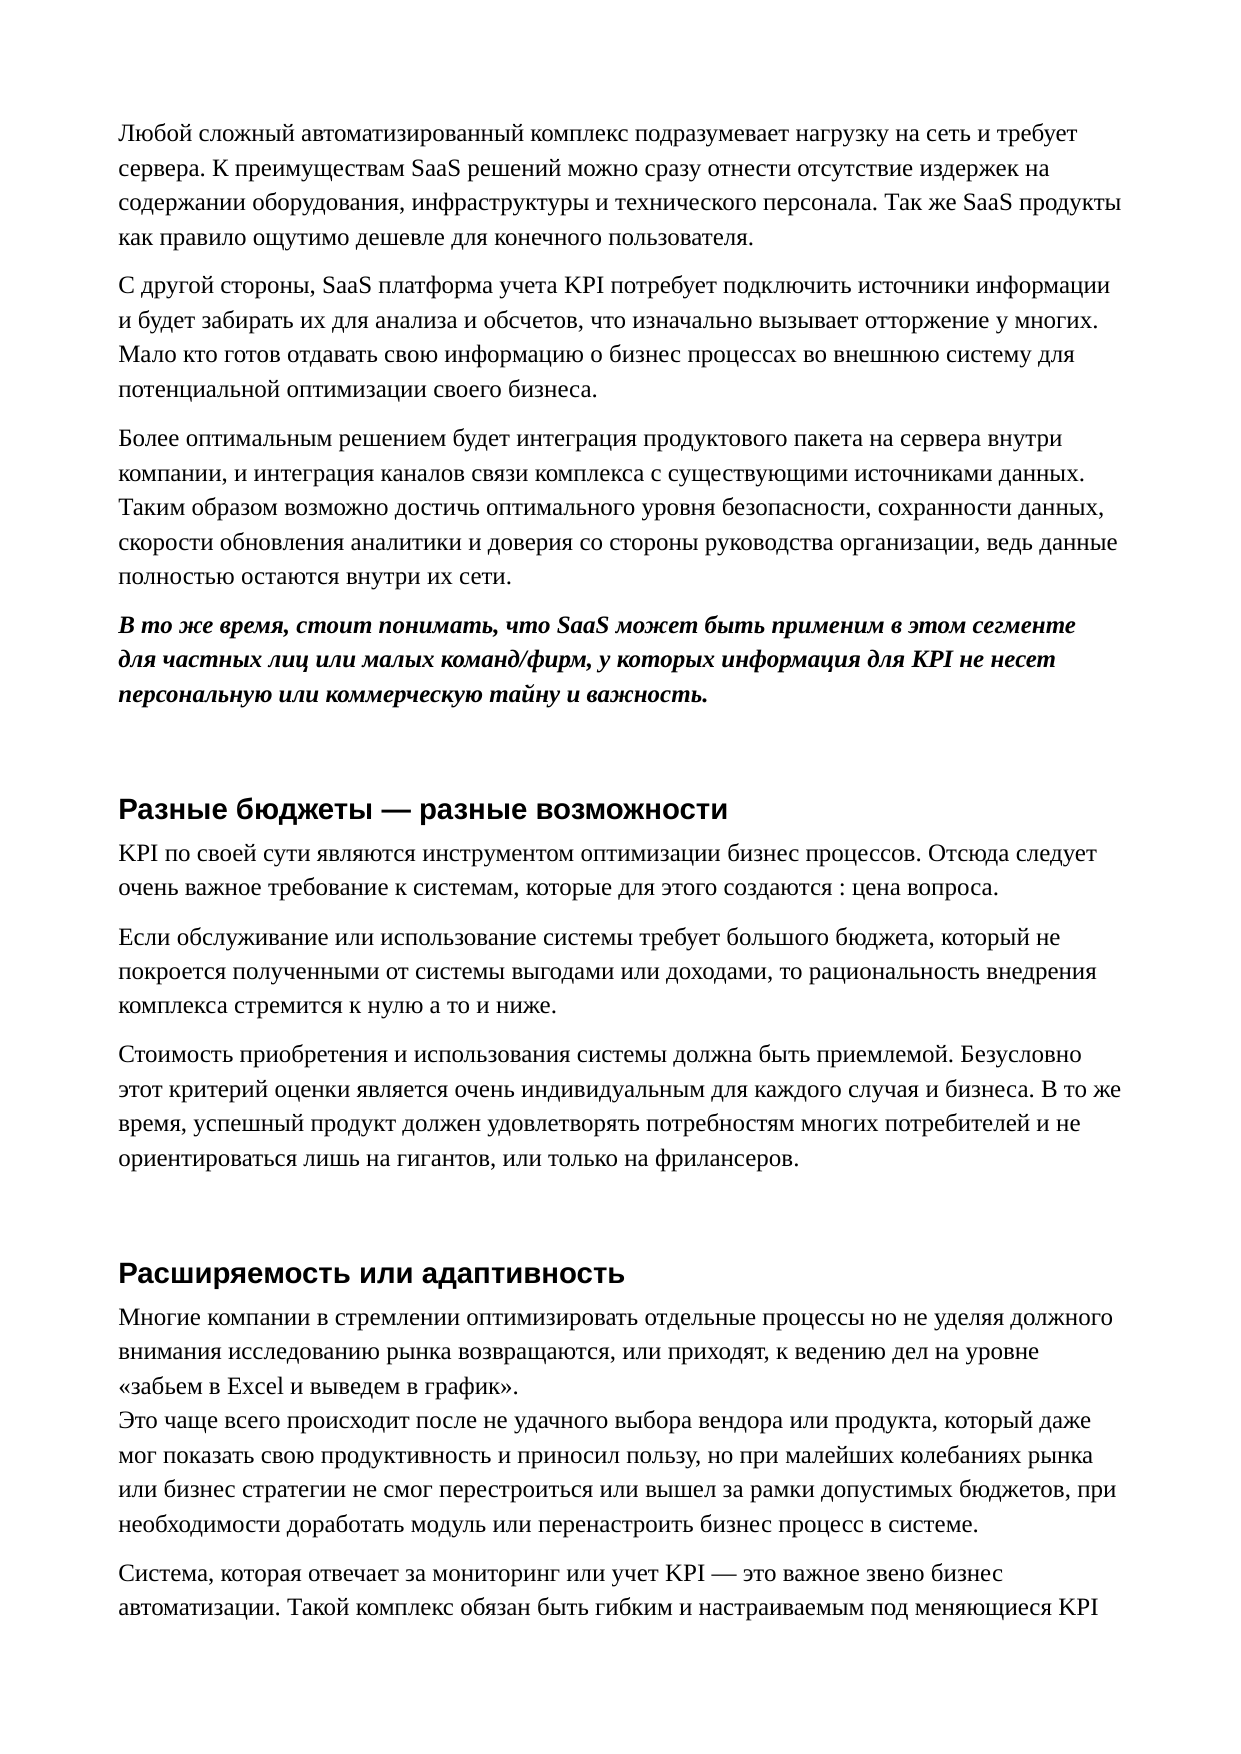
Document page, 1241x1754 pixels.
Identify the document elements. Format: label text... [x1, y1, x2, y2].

subtitle Разные бюджеты — разные возможности [118, 792, 1122, 826]
subtitle Расширяемость или адаптивность [118, 1256, 1122, 1289]
text Многие компании в стремлении оптимизировать отдельные процессы но не уделяя должного внимания исследованию рынка возвращаются, или приходят, к ведению дел на уровне «забьем в Excel и выведем в график». Это чаще всего происходит после не удачного выбора вендора или продукта, который даже мог показать свою продуктивность и приносил пользу, но при малейших колебаниях рынка или бизнес стратегии не смог перестроиться или вышел за рамки допустимых бюджетов, при необходимости доработать модуль или перенастроить бизнес процесс в системе. [118, 1302, 1122, 1538]
text Любой сложный автоматизированный комплекс подразумевает нагрузку на сеть и требует сервера. К преимуществам SaaS решений можно сразу отнести отсутствие издержек на содержании оборудования, инфраструктуры и технического персонала. Так же SaaS продукты как правило ощутимо дешевле для конечного пользователя. [118, 118, 1122, 250]
text Если обслуживание или использование системы требует большого бюджета, который не покроется полученными от системы выгодами или доходами, то рациональность внедрения комплекса стремится к нулю а то и ниже. [118, 922, 1122, 1019]
text KPI по своей сути являются инструментом оптимизации бизнес процессов. Отсюда следует очень важное требование к системам, которые для этого создаются : цена вопроса. [118, 838, 1122, 901]
text Система, которая отвечает за мониторинг или учет KPI — это важное звено бизнес автоматизации. Такой комплекс обязан быть гибким и настраиваемым под меняющиеся KPI [118, 1558, 1122, 1621]
text С другой стороны, SaaS платформа учета KPI потребует подключить источники информации и будет забирать их для анализа и обсчетов, что изначально вызывает отторжение у многих. Мало кто готов отдавать свою информацию о бизнес процессах во внешнюю систему для потенциальной оптимизации своего бизнеса. [118, 271, 1122, 403]
text Более оптимальным решением будет интеграция продуктового пакета на сервера внутри компании, и интеграция каналов связи комплекса с существующими источниками данных. Таким образом возможно достичь оптимального уровня безопасности, сохранности данных, скорости обновления аналитики и доверия со стороны руководства организации, ведь данные полностью остаются внутри их сети. [118, 423, 1122, 590]
text Стоимость приобретения и использования системы должна быть приемлемой. Безусловно этот критерий оценки является очень индивидуальным для каждого случая и бизнеса. В то же время, успешный продукт должен удовлетворять потребностям многих потребителей и не ориентироваться лишь на гигантов, или только на фрилансеров. [118, 1039, 1122, 1172]
text В то же время, стоит понимать, что SaaS может быть применим в этом сегменте для частных лиц или малых команд/фирм, у которых информация для KPI не несет персональную или коммерческую тайну и важность. [118, 610, 1122, 708]
